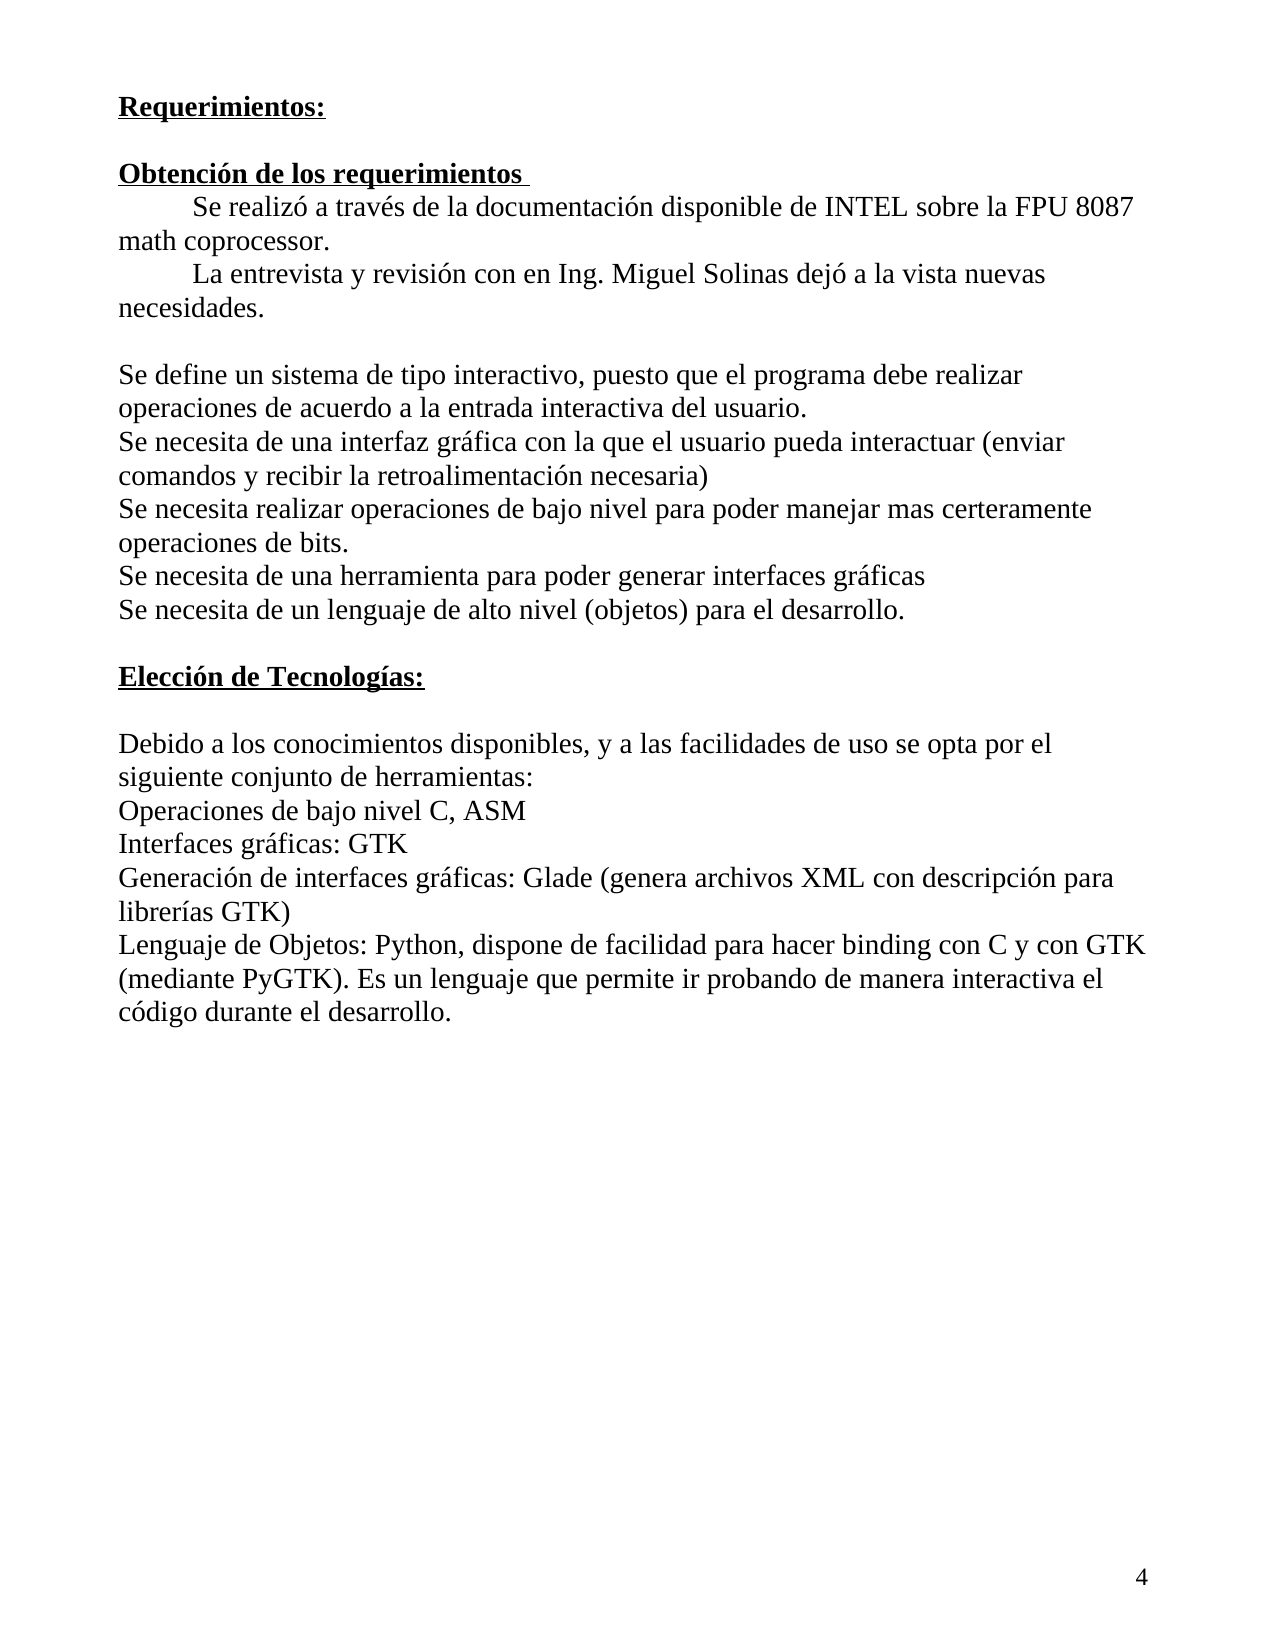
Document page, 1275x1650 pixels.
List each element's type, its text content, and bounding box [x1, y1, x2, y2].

text Obtención de los requerimientos [118, 156, 1157, 189]
text Se necesita realizar operaciones de bajo nivel para poder manejar mas certeramente operaciones de bits. [118, 491, 1157, 558]
text Se necesita de una herramienta para poder generar interfaces gráficas [118, 558, 1157, 592]
text Interfaces gráficas: GTK [118, 827, 1157, 860]
text Se necesita de una interfaz gráfica con la que el usuario pueda interactuar (enviar comandos y recibir la retroalimentación necesaria) [118, 424, 1157, 491]
text Operaciones de bajo nivel C, ASM [118, 793, 1157, 827]
text Lenguaje de Objetos: Python, dispone de facilidad para hacer binding con C y con GTK (mediante PyGTK). Es un lenguaje que permite ir probando de manera interactiva el código durante el desarrollo. [118, 927, 1157, 1028]
text Debido a los conocimientos disponibles, y a las facilidades de uso se opta por el siguiente conjunto de herramientas: [118, 726, 1157, 793]
text Generación de interfaces gráficas: Glade (genera archivos XML con descripción para librerías GTK) [118, 860, 1157, 927]
text Se define un sistema de tipo interactivo, puesto que el programa debe realizar operaciones de acuerdo a la entrada interactiva del usuario. [118, 357, 1157, 424]
text Se necesita de un lenguaje de alto nivel (objetos) para el desarrollo. [118, 592, 1157, 625]
text Se realizó a través de la documentación disponible de INTEL sobre la FPU 8087 math coprocessor. [118, 189, 1157, 256]
text Elección de Tecnologías: [118, 659, 1157, 692]
text Requerimientos: [118, 89, 1157, 122]
text La entrevista y revisión con en Ing. Miguel Solinas dejó a la vista nuevas necesidades. [118, 256, 1157, 323]
